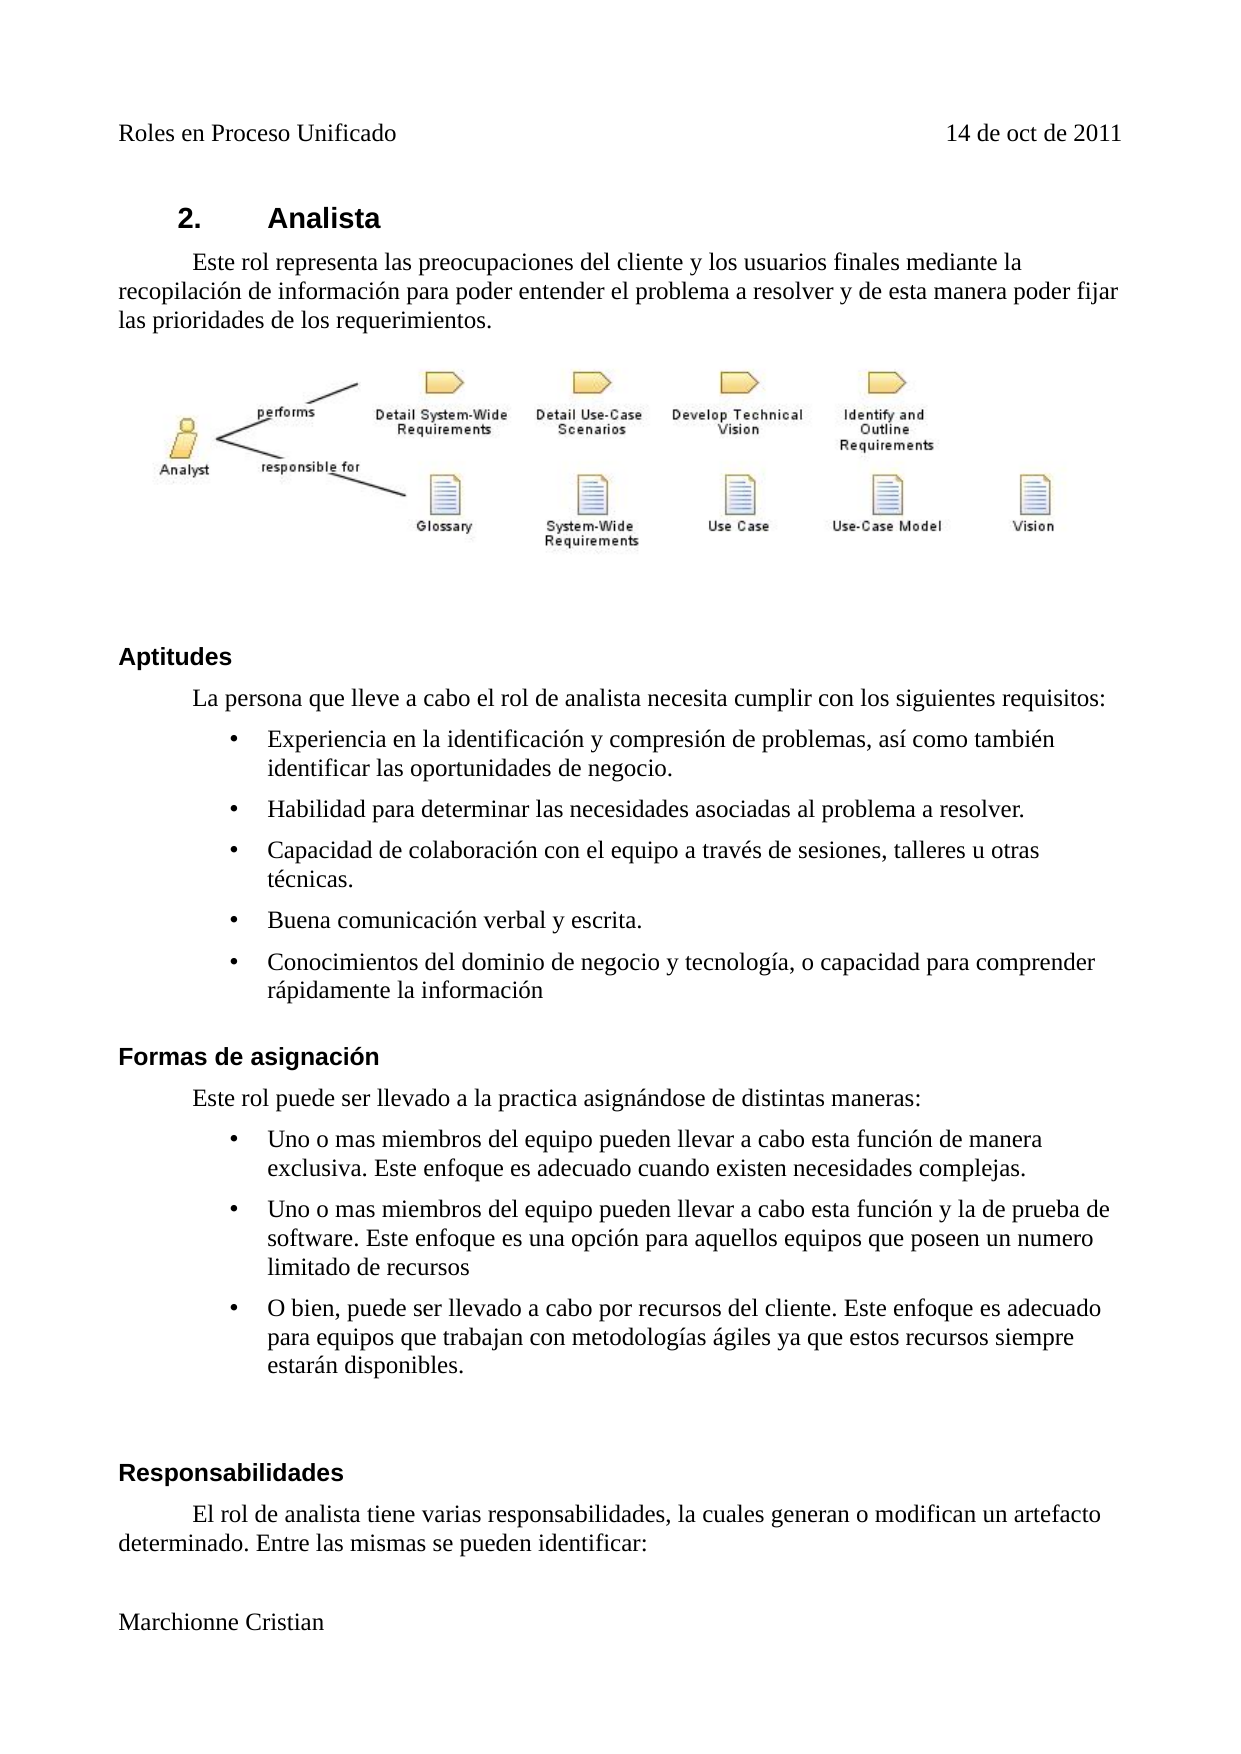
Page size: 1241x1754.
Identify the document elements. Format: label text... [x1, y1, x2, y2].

list Experiencia en la identificación y compresión de problemas, así como también identificar las oportunidades de negocio. [229, 724, 1122, 782]
text Este rol puede ser llevado a la practica asignándose de distintas maneras: [118, 1083, 1122, 1112]
list Uno o mas miembros del equipo pueden llevar a cabo esta función de manera exclusiva. Este enfoque es adecuado cuando existen necesidades complejas. [229, 1124, 1122, 1182]
list Habilidad para determinar las necesidades asociadas al problema a resolver. [229, 794, 1122, 823]
subtitle Analista [177, 201, 1122, 235]
list Uno o mas miembros del equipo pueden llevar a cabo esta función y la de prueba de software. Este enfoque es una opción para aquellos equipos que poseen un numero limitado de recursos [229, 1194, 1122, 1280]
subtitle Aptitudes [118, 642, 1122, 671]
text La persona que lleve a cabo el rol de analista necesita cumplir con los siguientes requisitos: [118, 683, 1122, 712]
text Este rol representa las preocupaciones del cliente y los usuarios finales mediante la recopilación de información para poder entender el problema a resolver y de esta manera poder fijar las prioridades de los requerimientos. [118, 247, 1122, 334]
picture [118, 346, 1123, 576]
subtitle Responsabilidades [118, 1458, 1122, 1486]
list Capacidad de colaboración con el equipo a través de sesiones, talleres u otras técnicas. [229, 836, 1122, 893]
text El rol de analista tiene varias responsabilidades, la cuales generan o modifican un artefacto determinado. Entre las mismas se pueden identificar: [118, 1499, 1122, 1556]
subtitle Formas de asignación [118, 1042, 1122, 1070]
list Buena comunicación verbal y escrita. [229, 906, 1122, 934]
list O bien, puede ser llevado a cabo por recursos del cliente. Este enfoque es adecuado para equipos que trabajan con metodologías ágiles ya que estos recursos siempre estarán disponibles. [229, 1293, 1122, 1379]
list Conocimientos del dominio de negocio y tecnología, o capacidad para comprender rápidamente la información [229, 947, 1122, 1004]
